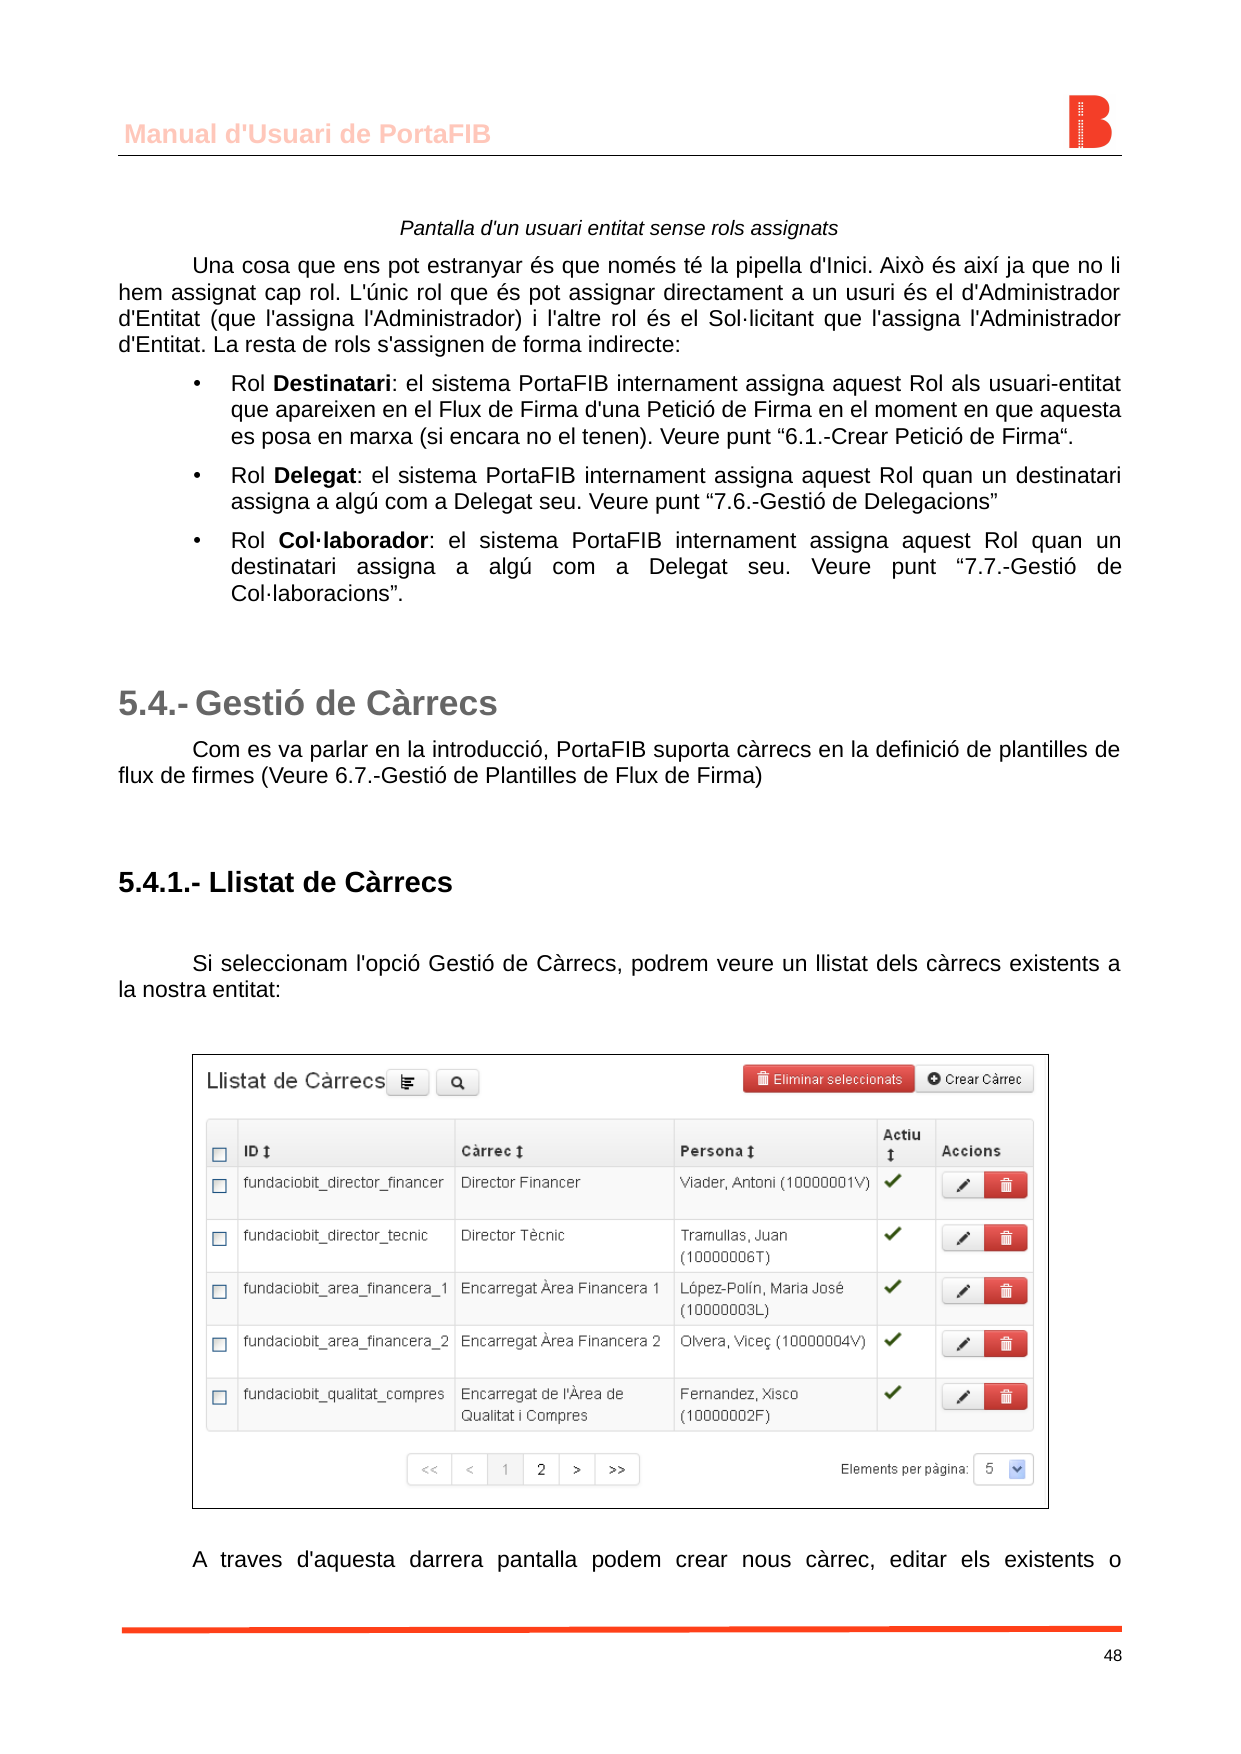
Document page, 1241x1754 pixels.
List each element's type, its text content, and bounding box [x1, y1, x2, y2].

text Com es va parlar en la introducció, PortaFIB suporta càrrecs en la definició de plantilles de flux de firmes (Veure 6.7.-Gestió de Plantilles de Flux de Firma) [118, 736, 1122, 788]
text Si seleccionam l'opció Gestió de Càrrecs, podrem veure un llistat dels càrrecs existents a la nostra entitat: [118, 949, 1122, 1002]
list Rol Delegat: el sistema PortaFIB internament assigna aquest Rol quan un destinatari assigna a algú com a Delegat seu. Veure punt “7.6.-Gestió de Delegacions” [193, 462, 1122, 514]
subtitle Gestió de Càrrecs [118, 682, 1122, 723]
text Una cosa que ens pot estranyar és que només té la pipella d'Inici. Això és així ja que no li hem assignat cap rol. L'únic rol que és pot assignar directament a un usuri és el d'Administrador d'Entitat (que l'assigna l'Administrador) i l'altre rol és el Sol·licitant que l'assigna l'Administrador d'Entitat. La resta de rols s'assignen de forma indirecte: [118, 252, 1122, 358]
text A traves d'aquesta darrera pantalla podem crear nous càrrec, editar els existents o [118, 1546, 1122, 1573]
picture [194, 1056, 1046, 1505]
picture [1063, 94, 1117, 150]
subtitle Llistat de Càrrecs [118, 864, 1122, 898]
text Pantalla d'un usuari entitat sense rols assignats [118, 216, 1122, 240]
list Rol Destinatari: el sistema PortaFIB internament assigna aquest Rol als usuari-entitat que apareixen en el Flux de Firma d'una Petició de Firma en el moment en que aquesta es posa en marxa (si encara no el tenen). Veure punt “6.1.-Crear Petició de Firma“. [193, 370, 1122, 449]
list Rol Col·laborador: el sistema PortaFIB internament assigna aquest Rol quan un destinatari assigna a algú com a Delegat seu. Veure punt “7.7.-Gestió de Col·laboracions”. [193, 527, 1122, 606]
